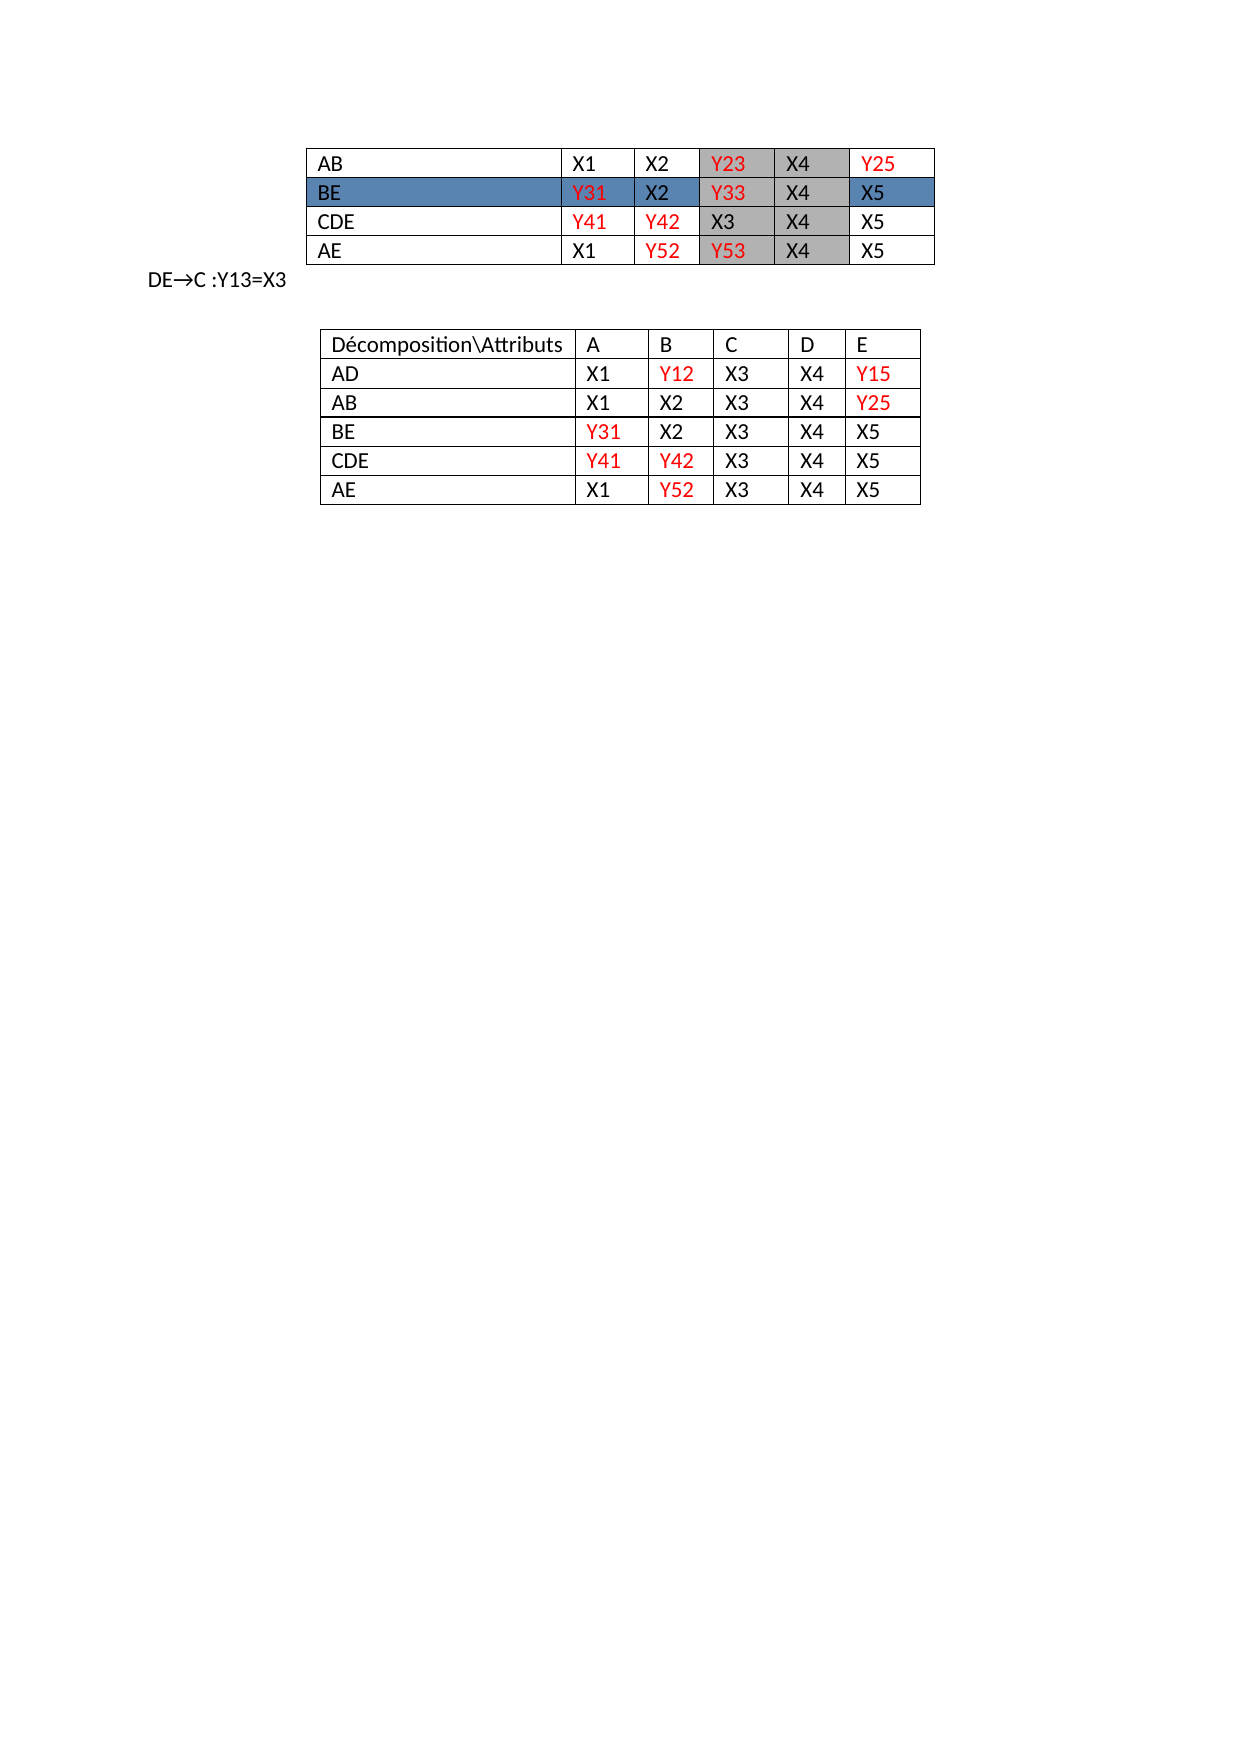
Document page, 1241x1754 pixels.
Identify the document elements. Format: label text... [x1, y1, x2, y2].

table_cell CDE [321, 447, 575, 474]
table_cell X3 [714, 389, 788, 416]
table_cell CDE [307, 207, 561, 235]
table_cell Y25 [850, 149, 934, 177]
table_cell Y25 [846, 389, 920, 416]
table_cell X3 [714, 447, 788, 474]
table_header D [789, 330, 845, 358]
table_cell Y53 [700, 236, 774, 264]
table_cell Y31 [562, 178, 634, 206]
table_cell AD [321, 359, 575, 387]
table_cell X4 [775, 178, 849, 206]
table_header E [846, 330, 920, 358]
table_cell X5 [850, 236, 934, 264]
table_cell Y15 [846, 359, 920, 387]
table_cell X5 [850, 178, 934, 206]
table_cell X3 [714, 418, 788, 446]
table_cell X1 [562, 149, 634, 177]
table_cell X4 [775, 236, 849, 264]
table_cell Y12 [649, 359, 713, 387]
table_cell X1 [576, 476, 648, 504]
table_cell X4 [789, 389, 845, 416]
table_cell X4 [775, 207, 849, 235]
table_cell X4 [789, 447, 845, 474]
table_cell X5 [846, 447, 920, 474]
table_cell Y41 [562, 207, 634, 235]
table_cell AE [307, 236, 561, 264]
table_cell Y42 [635, 207, 699, 235]
text DE→C :Y13=X3 [148, 265, 1093, 293]
table_cell Y41 [576, 447, 648, 474]
table_cell X3 [700, 207, 774, 235]
table_cell X5 [846, 418, 920, 446]
table_cell X4 [775, 149, 849, 177]
table_cell AB [321, 389, 575, 416]
table_cell X3 [714, 476, 788, 504]
table_cell X4 [789, 418, 845, 446]
table_cell AE [321, 476, 575, 504]
table_cell X2 [635, 178, 699, 206]
table_cell X2 [649, 389, 713, 416]
table_cell X1 [576, 359, 648, 387]
table_cell X3 [714, 359, 788, 387]
table_cell X4 [789, 359, 845, 387]
table_cell BE [321, 418, 575, 446]
table_cell Y33 [700, 178, 774, 206]
table_cell X4 [789, 476, 845, 504]
table_cell X1 [576, 389, 648, 416]
table_cell X5 [846, 476, 920, 504]
table_header C [714, 330, 788, 358]
table_cell Y52 [649, 476, 713, 504]
table_cell Y42 [649, 447, 713, 474]
table_cell X2 [635, 149, 699, 177]
table_header B [649, 330, 713, 358]
table_cell Y23 [700, 149, 774, 177]
table_cell AB [307, 149, 561, 177]
table_cell BE [307, 178, 561, 206]
table_header Décomposition\Attributs [321, 330, 575, 358]
table_cell Y52 [635, 236, 699, 264]
table_cell X2 [649, 418, 713, 446]
table_cell Y31 [576, 418, 648, 446]
table_cell X5 [850, 207, 934, 235]
table_cell X1 [562, 236, 634, 264]
table_header A [576, 330, 648, 358]
